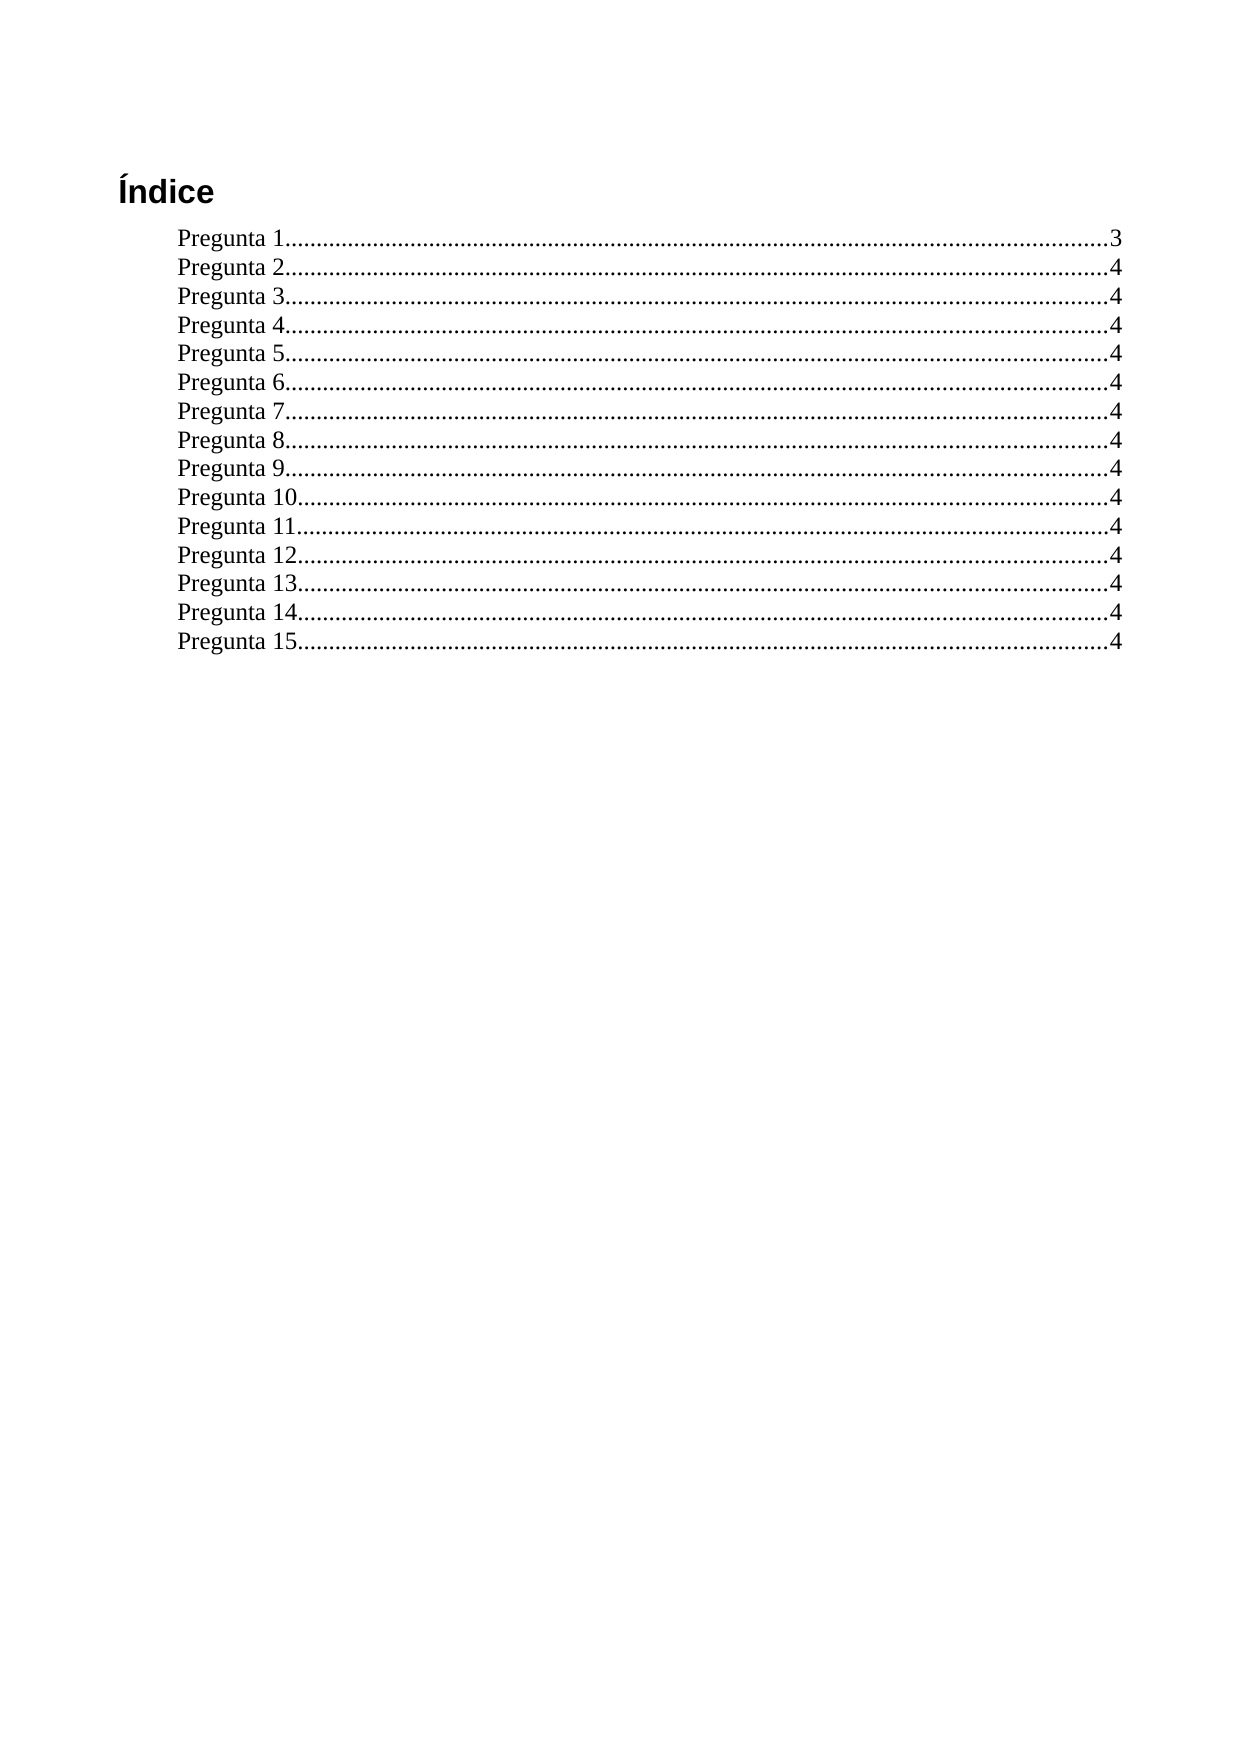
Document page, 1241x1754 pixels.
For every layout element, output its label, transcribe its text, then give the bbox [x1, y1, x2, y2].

text Pregunta 9 4 [177, 453, 1122, 482]
text Pregunta 13 4 [177, 568, 1122, 597]
text Pregunta 12 4 [177, 540, 1122, 568]
text Pregunta 14 4 [177, 597, 1122, 626]
text Pregunta 2 4 [177, 252, 1122, 281]
text Pregunta 7 4 [177, 396, 1122, 425]
text Pregunta 10 4 [177, 482, 1122, 511]
text Pregunta 1 3 [177, 223, 1122, 252]
text Pregunta 15 4 [177, 626, 1122, 655]
text Pregunta 8 4 [177, 425, 1122, 453]
subtitle Índice [118, 173, 1122, 211]
text Pregunta 5 4 [177, 338, 1122, 367]
text Pregunta 3 4 [177, 281, 1122, 310]
text Pregunta 11 4 [177, 511, 1122, 540]
text Pregunta 4 4 [177, 310, 1122, 338]
text Pregunta 6 4 [177, 367, 1122, 396]
